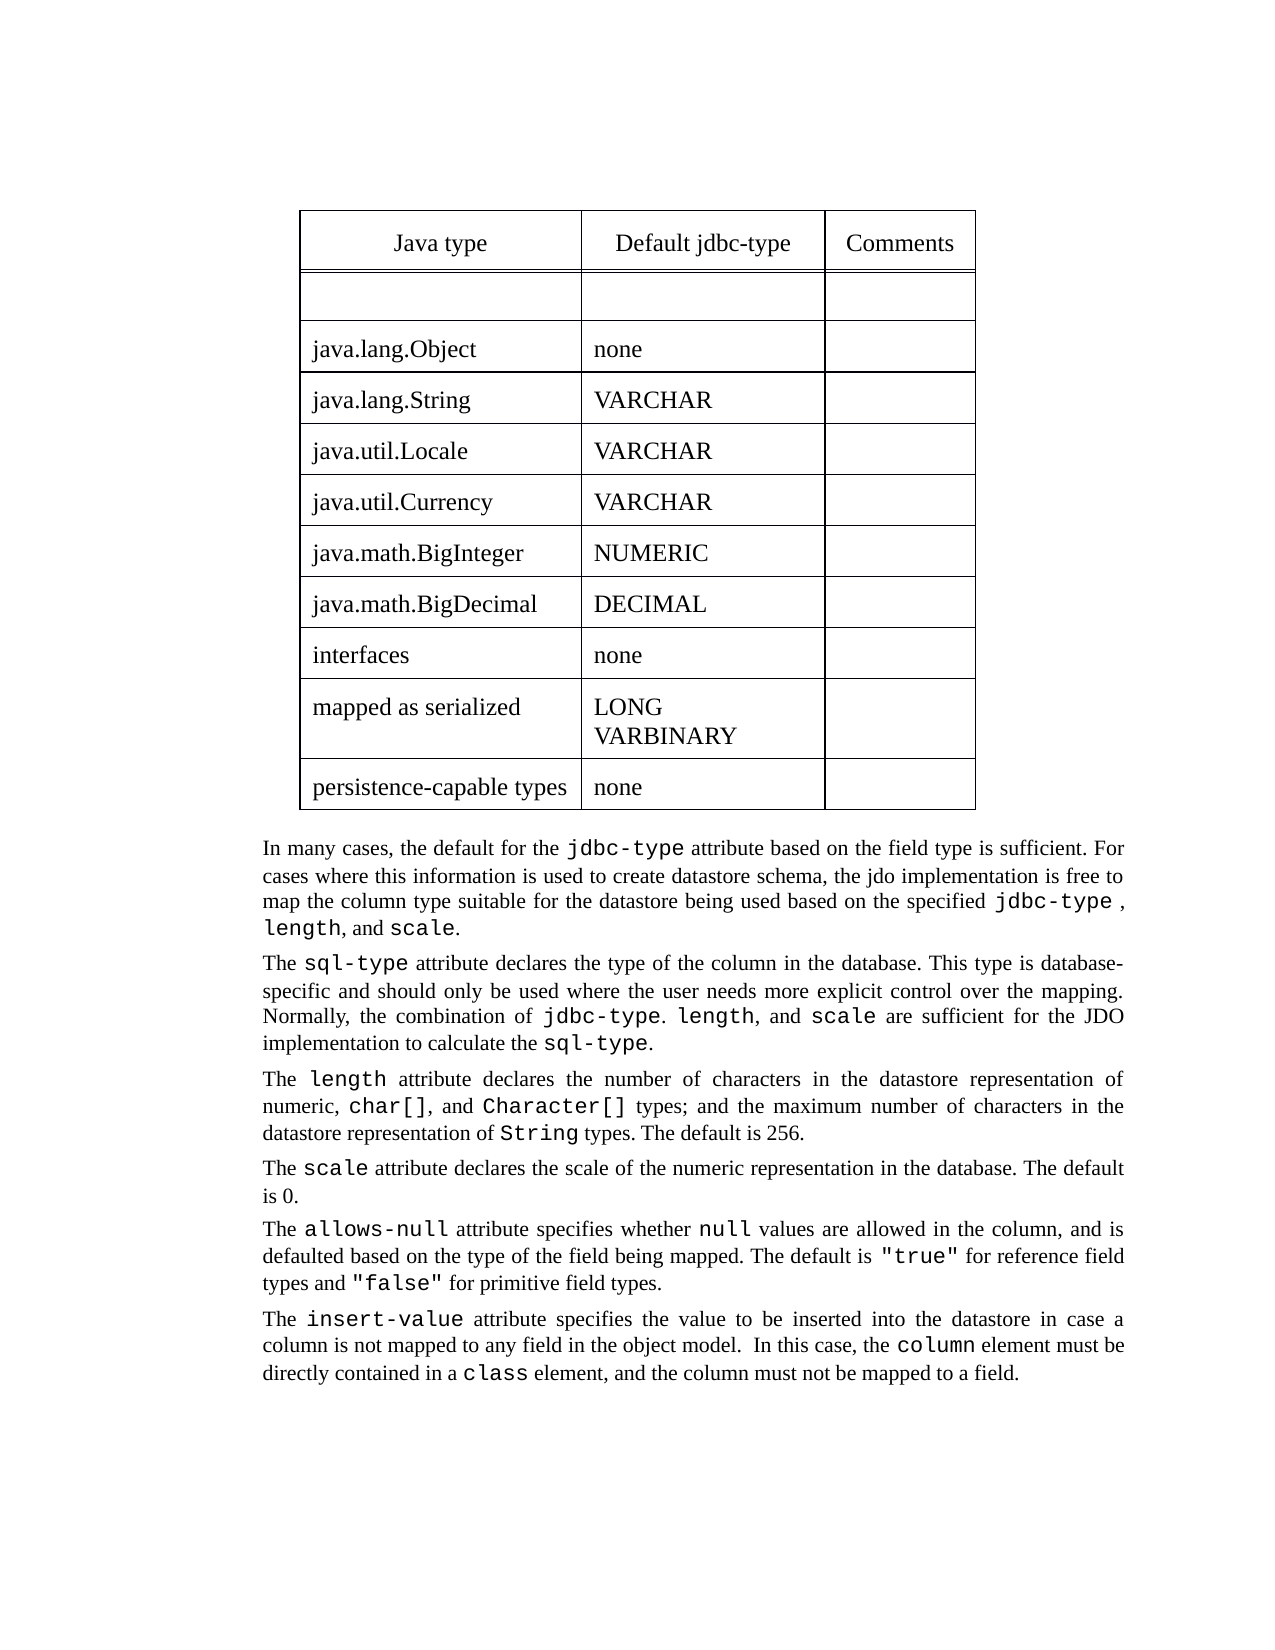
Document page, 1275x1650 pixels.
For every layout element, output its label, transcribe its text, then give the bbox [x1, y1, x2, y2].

text The length attribute declares the number of characters in the datastore representation of numeric, char[], and Character[] types; and the maximum number of characters in the datastore representation of String types. The default is 256. [262, 1066, 1125, 1147]
text The scale attribute declares the scale of the numeric representation in the database. The default is 0. [262, 1155, 1125, 1208]
text The allows-null attribute specifies whether null values are allowed in the column, and is defaulted based on the type of the field being mapped. The default is "true" for reference field types and "false" for primitive field types. [262, 1216, 1125, 1297]
table_cell java.lang.Object [301, 321, 581, 371]
table_header Java type [301, 211, 581, 269]
table_cell [301, 273, 581, 320]
text The insert-value attribute specifies the value to be inserted into the datastore in case a column is not mapped to any field in the object model. In this case, the column element must be directly contained in a class element, and the column must not be mapped to a field. [262, 1306, 1125, 1386]
table_cell interfaces [301, 628, 581, 678]
table_cell none [582, 628, 824, 678]
table_cell java.math.BigDecimal [301, 577, 581, 627]
table_cell [826, 373, 975, 422]
table_cell [826, 424, 975, 473]
table_cell [826, 628, 975, 678]
table_cell LONG VARBINARY [582, 679, 824, 758]
table_header Comments [826, 211, 975, 269]
table_cell VARCHAR [582, 424, 824, 473]
table_cell [826, 321, 975, 371]
table_cell none [582, 759, 824, 809]
table_cell persistence-capable types [301, 759, 581, 809]
text The sql-type attribute declares the type of the column in the database. This type is database-specific and should only be used where the user needs more explicit control over the mapping. Normally, the combination of jdbc-type. length, and scale are sufficient for the JDO implementation to calculate the sql-type. [262, 950, 1125, 1057]
table_cell VARCHAR [582, 373, 824, 422]
table_cell none [582, 321, 824, 371]
table_cell [826, 577, 975, 627]
table_cell java.math.BigInteger [301, 526, 581, 576]
text In many cases, the default for the jdbc-type attribute based on the field type is sufficient. For cases where this information is used to create datastore schema, the jdo implementation is free to map the column type suitable for the datastore being used based on the specified jdbc-type , length, and scale. [262, 835, 1125, 942]
table_cell java.util.Currency [301, 475, 581, 524]
table_cell [826, 475, 975, 524]
table_cell NUMERIC [582, 526, 824, 576]
table_cell [826, 273, 975, 320]
table_cell mapped as serialized [301, 679, 581, 758]
table_cell [826, 526, 975, 576]
table_header Default jdbc-type [582, 211, 824, 269]
table_cell [582, 273, 824, 320]
table_cell VARCHAR [582, 475, 824, 524]
table_cell java.util.Locale [301, 424, 581, 473]
table_cell [826, 759, 975, 809]
table_cell [826, 679, 975, 758]
table_cell DECIMAL [582, 577, 824, 627]
table_cell java.lang.String [301, 373, 581, 422]
